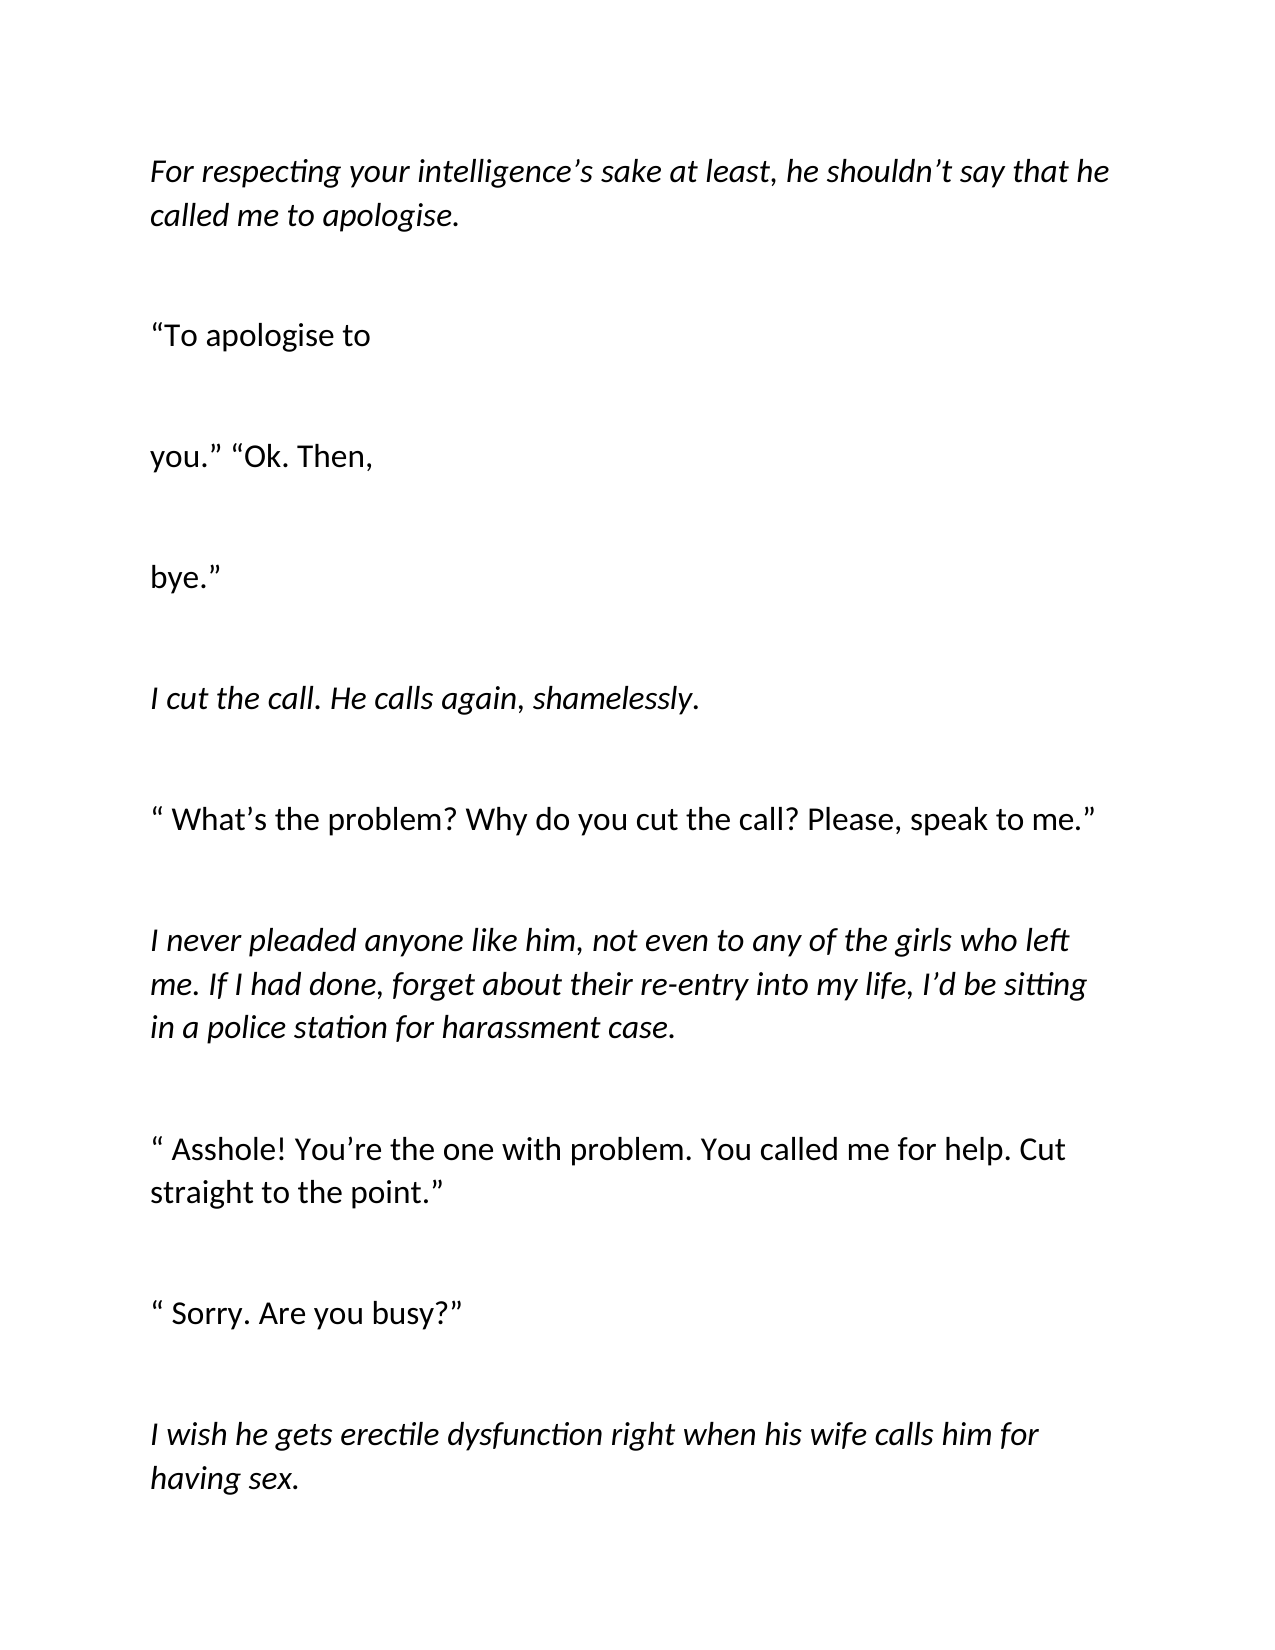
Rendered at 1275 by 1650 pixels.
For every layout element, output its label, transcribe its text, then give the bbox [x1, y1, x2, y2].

text “ Sorry. Are you busy?” [150, 1292, 1162, 1333]
text I cut the call. He calls again, shamelessly. [150, 677, 1162, 718]
text “ Asshole! You’re the one with problem. You called me for help. Cut straight to the point.” [150, 1128, 1120, 1212]
text “ What’s the problem? Why do you cut the call? Please, speak to me.” [150, 798, 1162, 839]
text I wish he gets erectile dysfunction right when his wife calls him for having sex. [150, 1413, 1120, 1498]
text “To apologise to you.” “Ok. Then, bye.” [150, 314, 447, 597]
text For respecting your intelligence’s sake at least, he shouldn’t say that he called me to apologise. [150, 150, 1162, 234]
text I never pleaded anyone like him, not even to any of the girls who left me. If I had done, forget about their re-entry into my life, I’d be sitting in a police station for harassment case. [150, 919, 1124, 1047]
